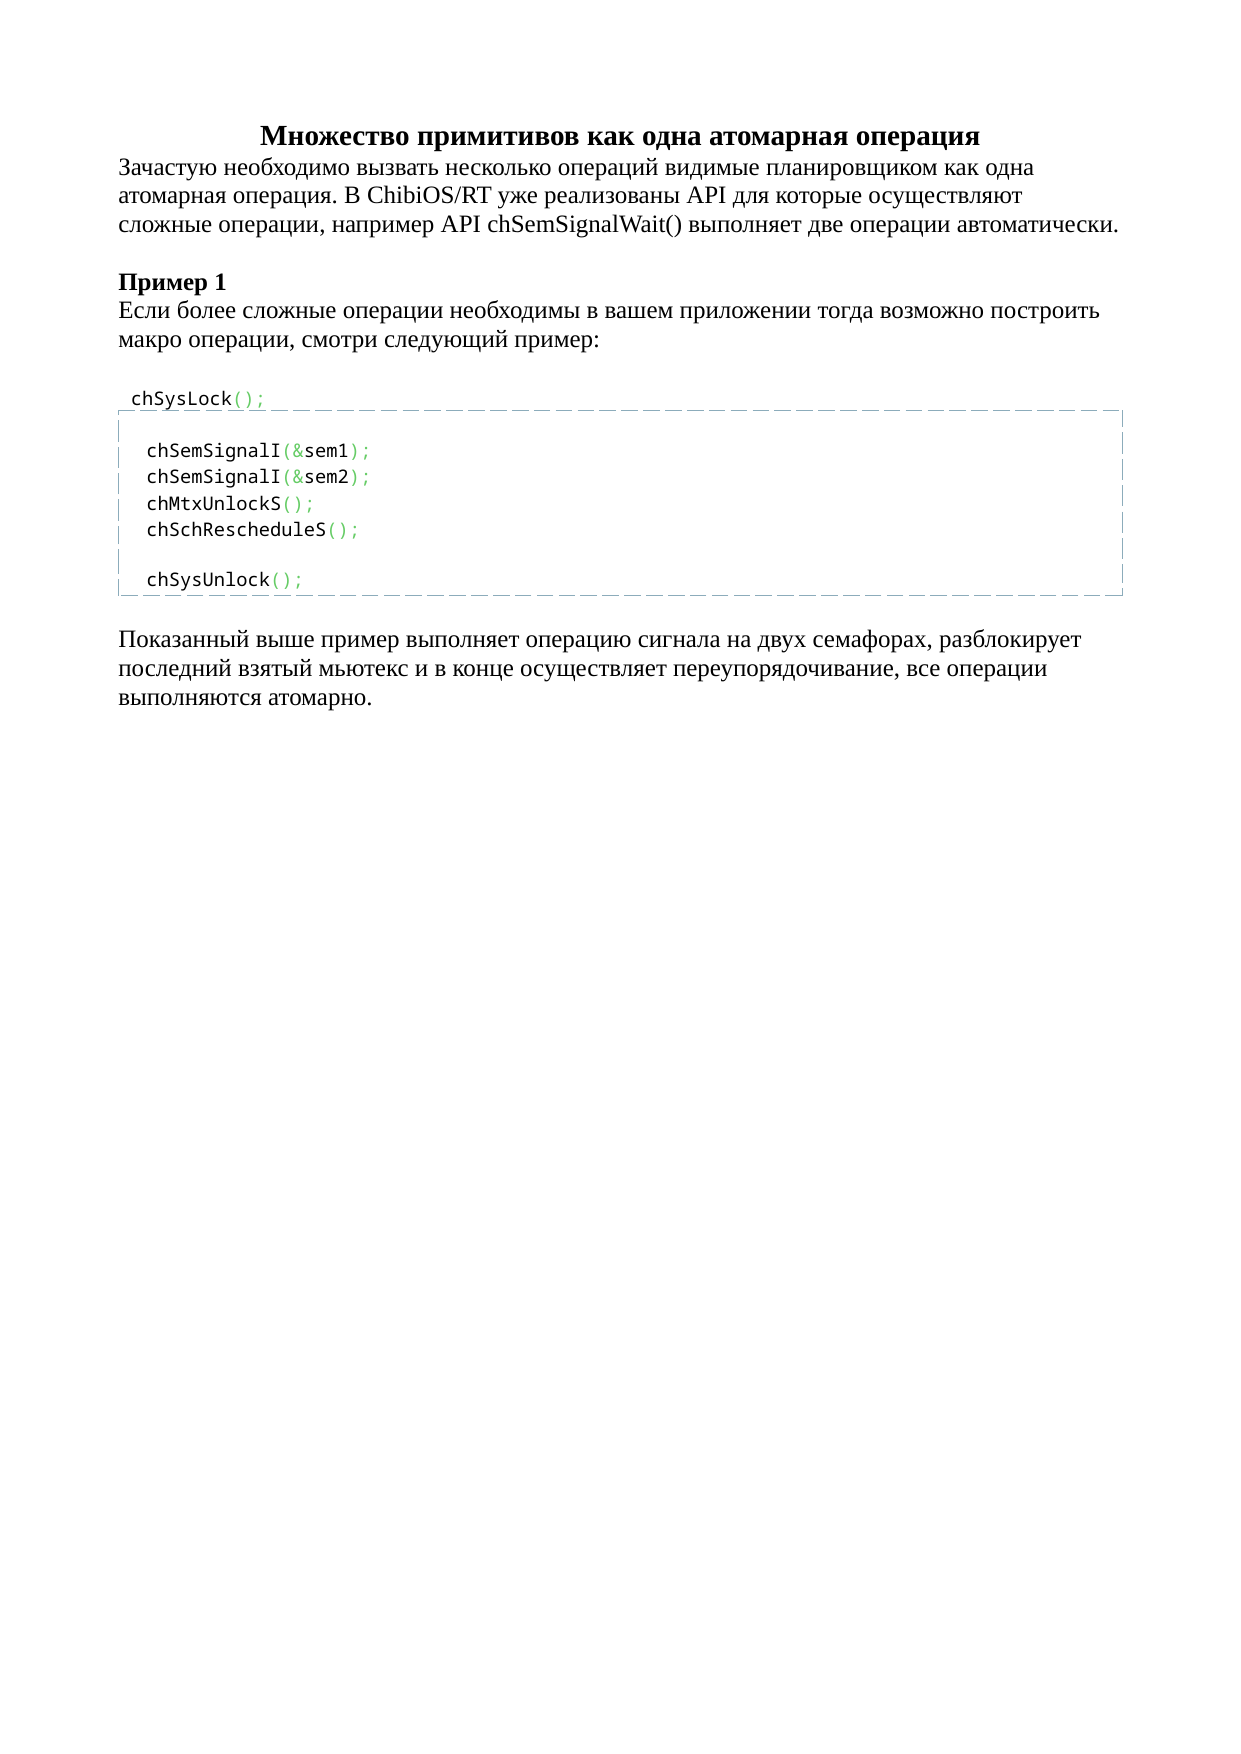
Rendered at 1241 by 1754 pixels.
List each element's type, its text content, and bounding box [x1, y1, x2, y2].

text chSemSignalI(&sem1); [118, 434, 1122, 460]
text chMtxUnlockS(); [118, 487, 1122, 513]
text Показанный выше пример выполняет операцию сигнала на двух семафорах, разблокирует последний взятый мьютекс и в конце осуществляет переупорядочивание, все операции выполняются атомарно. [118, 624, 1122, 711]
text chSchRescheduleS(); [118, 513, 1122, 542]
text Зачастую необходимо вызвать несколько операций видимые планировщиком как одна атомарная операция. В ChibiOS/RT уже реализованы API для которые осуществляют сложные операции, например API chSemSignalWait() выполняет две операции автоматически. [118, 152, 1122, 238]
text chSemSignalI(&sem2); [118, 460, 1122, 487]
text Множество примитивов как одна атомарная операция [118, 118, 1122, 152]
text chSysUnlock(); [118, 563, 1122, 596]
text Пример 1 [118, 267, 1122, 295]
text Если более сложные операции необходимы в вашем приложении тогда возможно построить макро операции, смотри следующий пример: [118, 295, 1122, 353]
text chSysLock(); [118, 382, 1122, 410]
